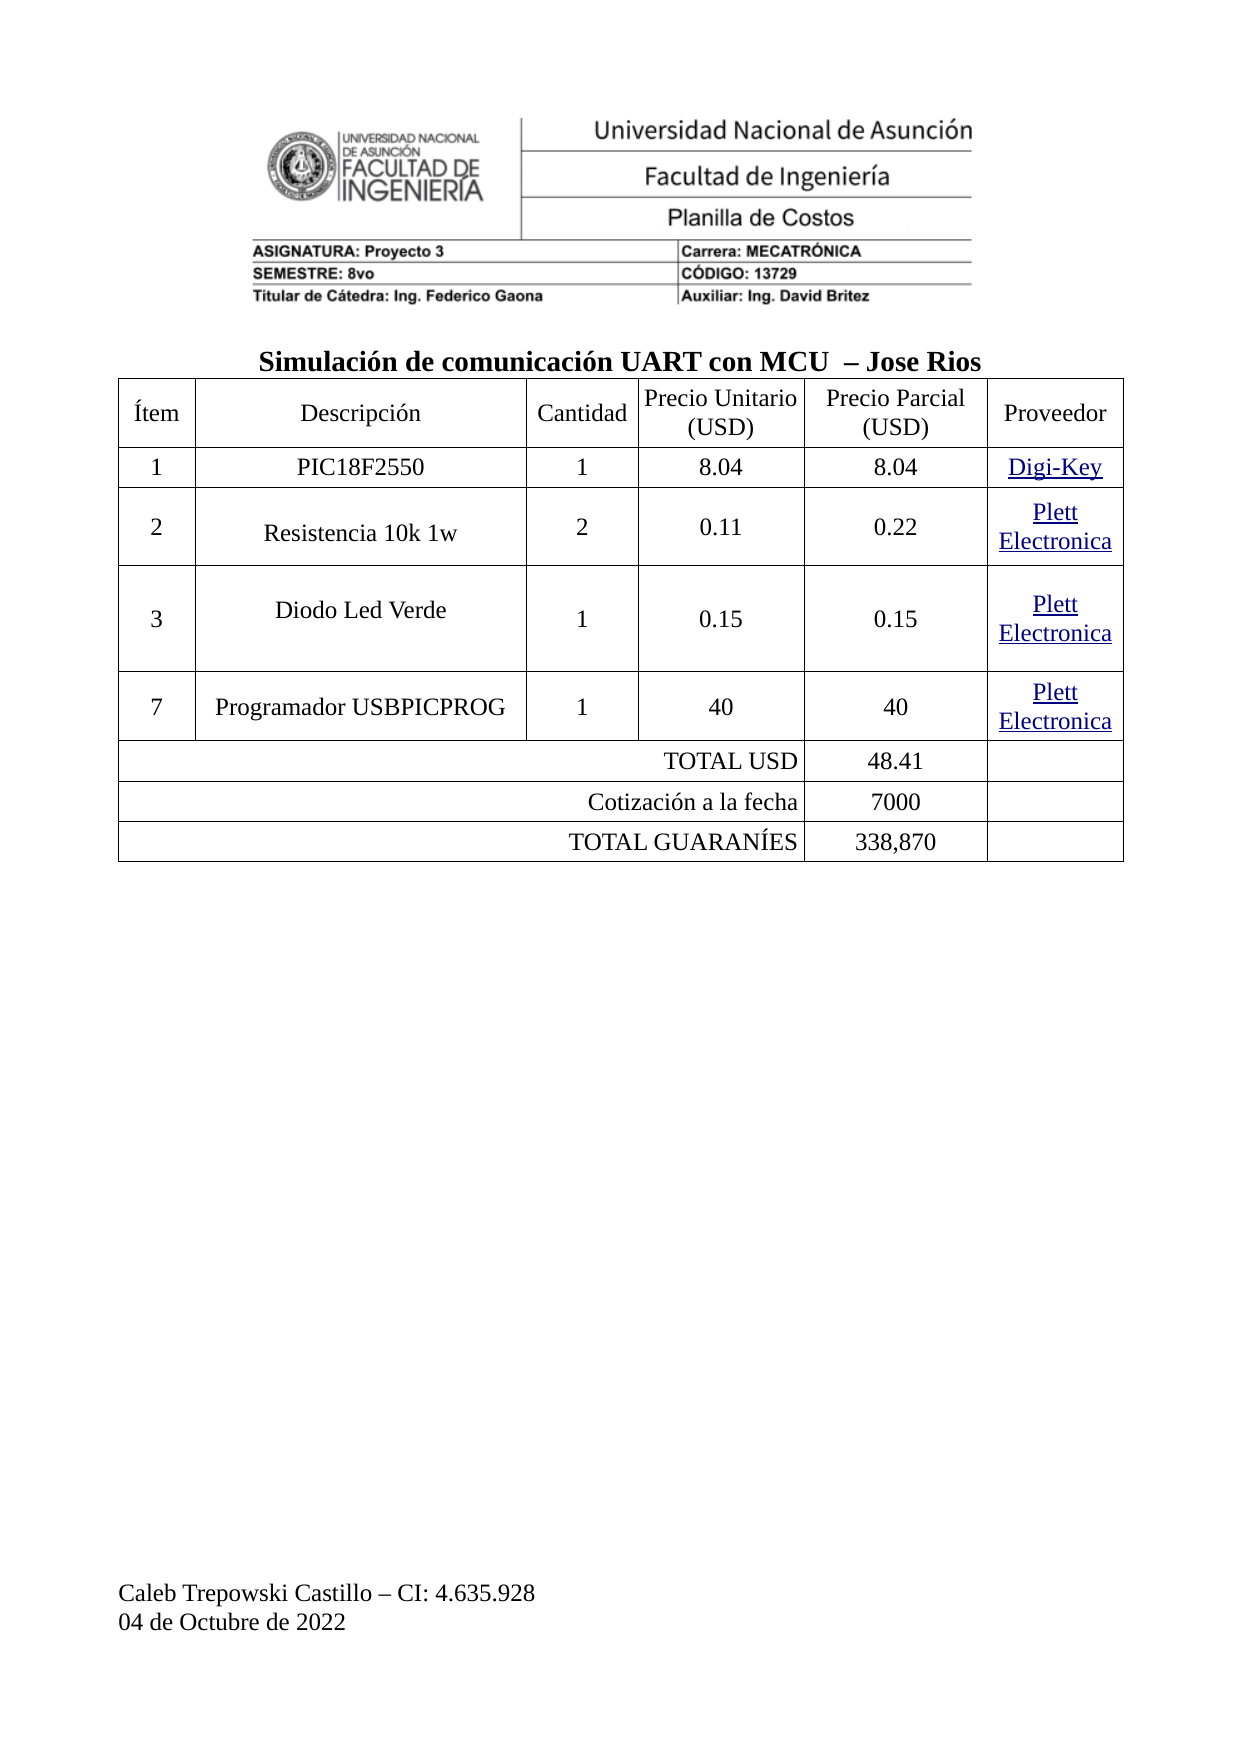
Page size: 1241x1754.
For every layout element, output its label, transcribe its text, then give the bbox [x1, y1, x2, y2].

table_cell 7000 [805, 782, 987, 821]
table_cell Resistencia 10k 1w [196, 488, 526, 565]
table_cell Plett Electronica [988, 672, 1123, 740]
table_cell 48.41 [805, 741, 987, 781]
table_cell TOTAL USD [119, 741, 804, 781]
table_cell 1 [527, 566, 638, 671]
table_cell 40 [639, 672, 804, 740]
table_cell Plett Electronica [988, 488, 1123, 565]
table_cell 8.04 [805, 448, 987, 487]
text Simulación de comunicación UART con MCU – Jose Rios [118, 344, 1122, 378]
table_cell 1 [527, 672, 638, 740]
picture [252, 118, 988, 327]
table_cell 0.11 [639, 488, 804, 565]
table_cell 7 [119, 672, 195, 740]
table_cell 338,870 [805, 822, 987, 861]
table_header Precio Parcial (USD) [805, 379, 987, 447]
table_cell 3 [119, 566, 195, 671]
table_header Cantidad [527, 379, 638, 447]
table_cell Diodo Led Verde [196, 566, 526, 671]
table_cell 0.15 [805, 566, 987, 671]
table_cell PIC18F2550 [196, 448, 526, 487]
table_cell 1 [527, 448, 638, 487]
table_header Precio Unitario (USD) [639, 379, 804, 447]
table_cell [988, 782, 1123, 821]
table_cell 8.04 [639, 448, 804, 487]
table_cell Digi-Key [988, 448, 1123, 487]
table_cell Plett Electronica [988, 566, 1123, 671]
table_cell 2 [119, 488, 195, 565]
table_header Proveedor [988, 379, 1123, 447]
table_cell [988, 741, 1123, 781]
table_cell 0.22 [805, 488, 987, 565]
table_cell Programador USBPICPROG [196, 672, 526, 740]
table_cell Cotización a la fecha [119, 782, 804, 821]
table_header Descripción [196, 379, 526, 447]
table_cell 1 [119, 448, 195, 487]
table_cell 2 [527, 488, 638, 565]
table_cell TOTAL GUARANÍES [119, 822, 804, 861]
table_cell 40 [805, 672, 987, 740]
table_cell [988, 822, 1123, 861]
table_cell 0.15 [639, 566, 804, 671]
table_header Ítem [119, 379, 195, 447]
